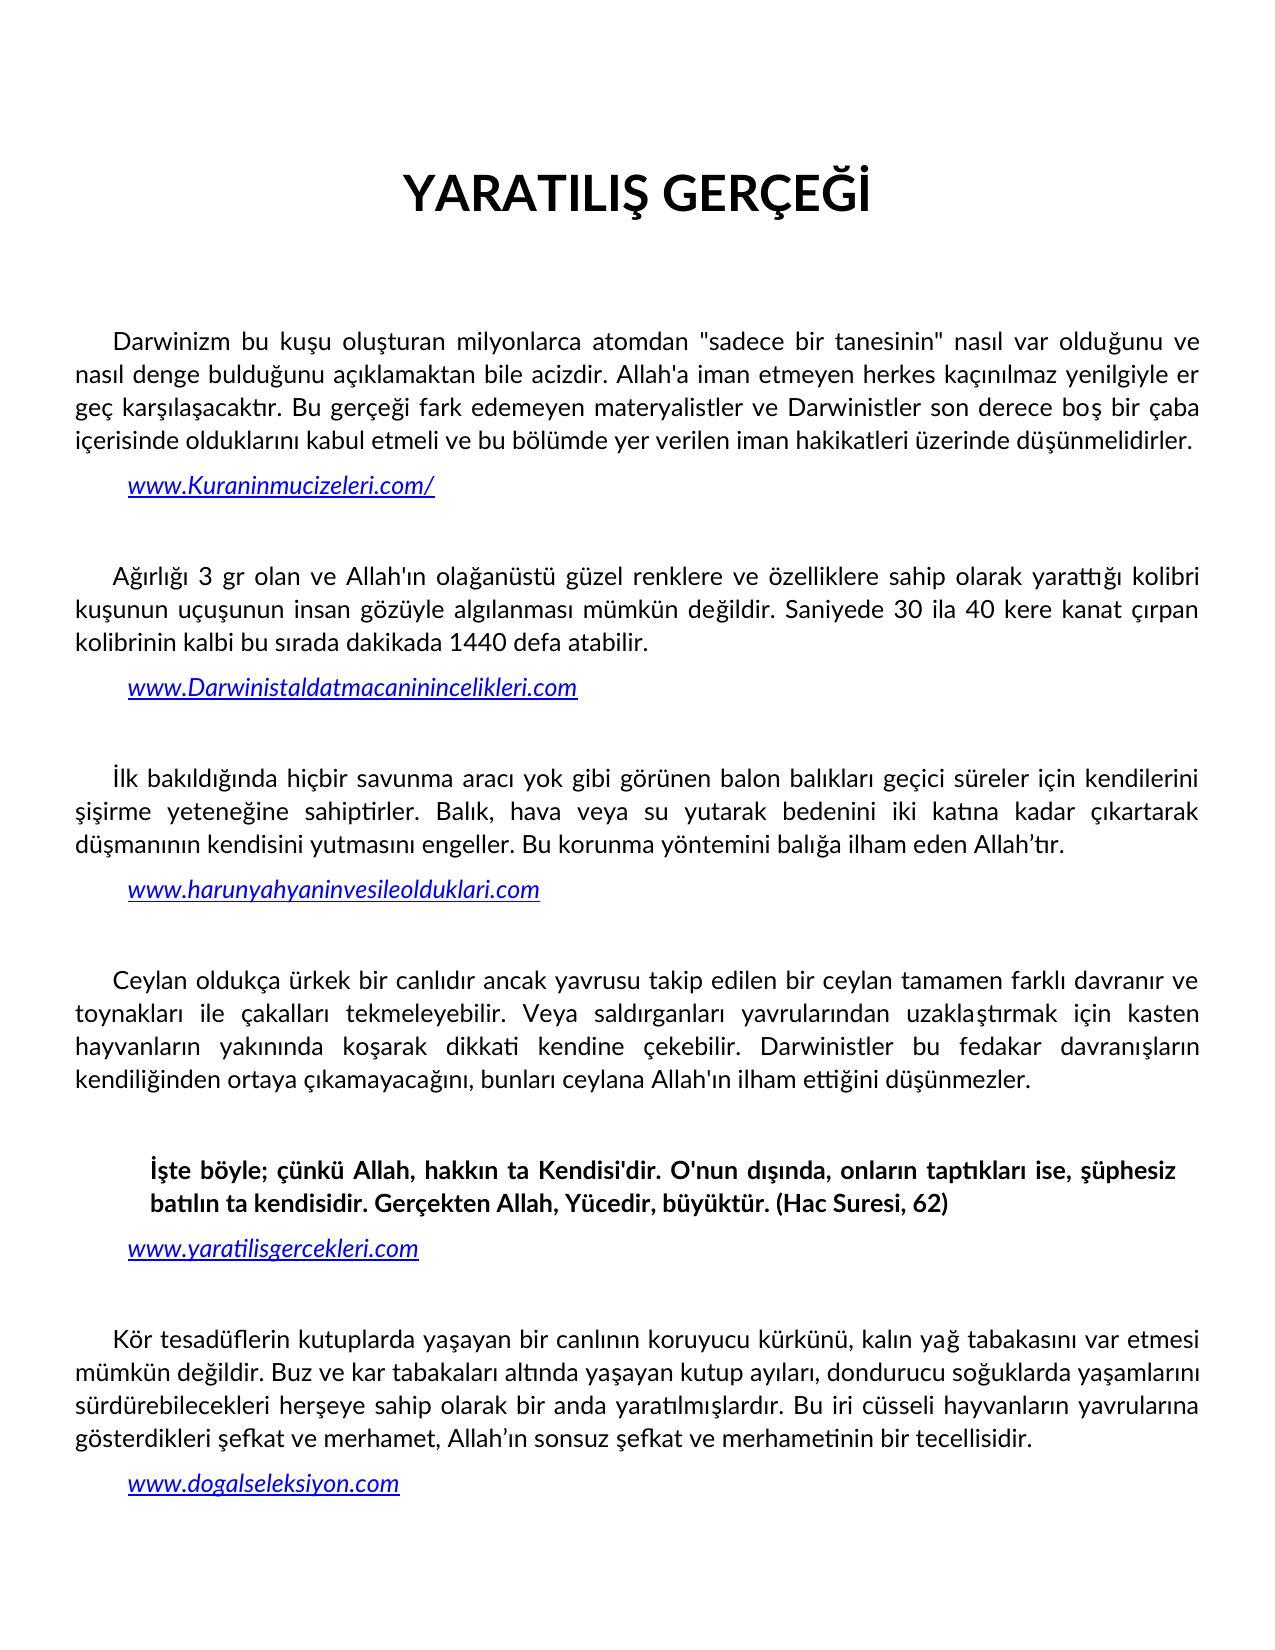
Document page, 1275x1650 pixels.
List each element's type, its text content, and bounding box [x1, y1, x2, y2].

text www.Kuraninmucizeleri.com/ [127, 470, 1177, 500]
text Darwinizm bu kuşu oluşturan milyonlarca atomdan "sadece bir tanesinin" nasıl var olduğunu ve nasıl denge bulduğunu açıklamaktan bile acizdir. Allah'a iman etmeyen herkes kaçınılmaz yenilgiyle er geç karşılaşacaktır. Bu gerçeği fark edemeyen materyalistler ve Darwinistler son derece boş bir çaba içerisinde olduklarını kabul etmeli ve bu bölümde yer verilen iman hakikatleri üzerinde düşünmelidirler. [75, 326, 1200, 454]
text www.dogalseleksiyon.com [127, 1468, 1177, 1498]
text İlk bakıldığında hiçbir savunma aracı yok gibi görünen balon balıkları geçici süreler için kendilerini şişirme yeteneğine sahiptirler. Balık, hava veya su yutarak bedenini iki katına kadar çıkartarak düşmanının kendisini yutmasını engeller. Bu korunma yöntemini balığa ilham eden Allah’tır. [75, 763, 1200, 859]
text Kör tesadüflerin kutuplarda yaşayan bir canlının koruyucu kürkünü, kalın yağ tabakasını var etmesi mümkün değildir. Buz ve kar tabakaları altında yaşayan kutup ayıları, dondurucu soğuklarda yaşamlarını sürdürebilecekleri herşeye sahip olarak bir anda yaratılmışlardır. Bu iri cüsseli hayvanların yavrularına gösterdikleri şefkat ve merhamet, Allah’ın sonsuz şefkat ve merhametinin bir tecellisidir. [75, 1324, 1200, 1452]
text www.harunyahyaninvesileolduklari.com [127, 874, 1177, 904]
text Ceylan oldukça ürkek bir canlıdır ancak yavrusu takip edilen bir ceylan tamamen farklı davranır ve toynakları ile çakalları tekmeleyebilir. Veya saldırganları yavrularından uzaklaştırmak için kasten hayvanların yakınında koşarak dikkati kendine çekebilir. Darwinistler bu fedakar davranışların kendiliğinden ortaya çıkamayacağını, bunları ceylana Allah'ın ilham ettiğini düşünmezler. [75, 965, 1200, 1094]
text Ağırlığı 3 gr olan ve Allah'ın olağanüstü güzel renklere ve özelliklere sahip olarak yarattığı kolibri kuşunun uçuşunun insan gözüyle algılanması mümkün değildir. Saniyede 30 ila 40 kere kanat çırpan kolibrinin kalbi bu sırada dakikada 1440 defa atabilir. [75, 561, 1200, 657]
text İşte böyle; çünkü Allah, hakkın ta Kendisi'dir. O'nun dışında, onların taptıkları ise, şüphesiz batılın ta kendisidir. Gerçekten Allah, Yücedir, büyüktür. (Hac Suresi, 62) [150, 1154, 1178, 1217]
text www.Darwinistaldatmacaninincelikleri.com [127, 672, 1177, 702]
text www.yaratilisgercekleri.com [127, 1233, 1177, 1263]
subtitle YARATILIŞ GERÇEĞİ [75, 162, 1200, 222]
